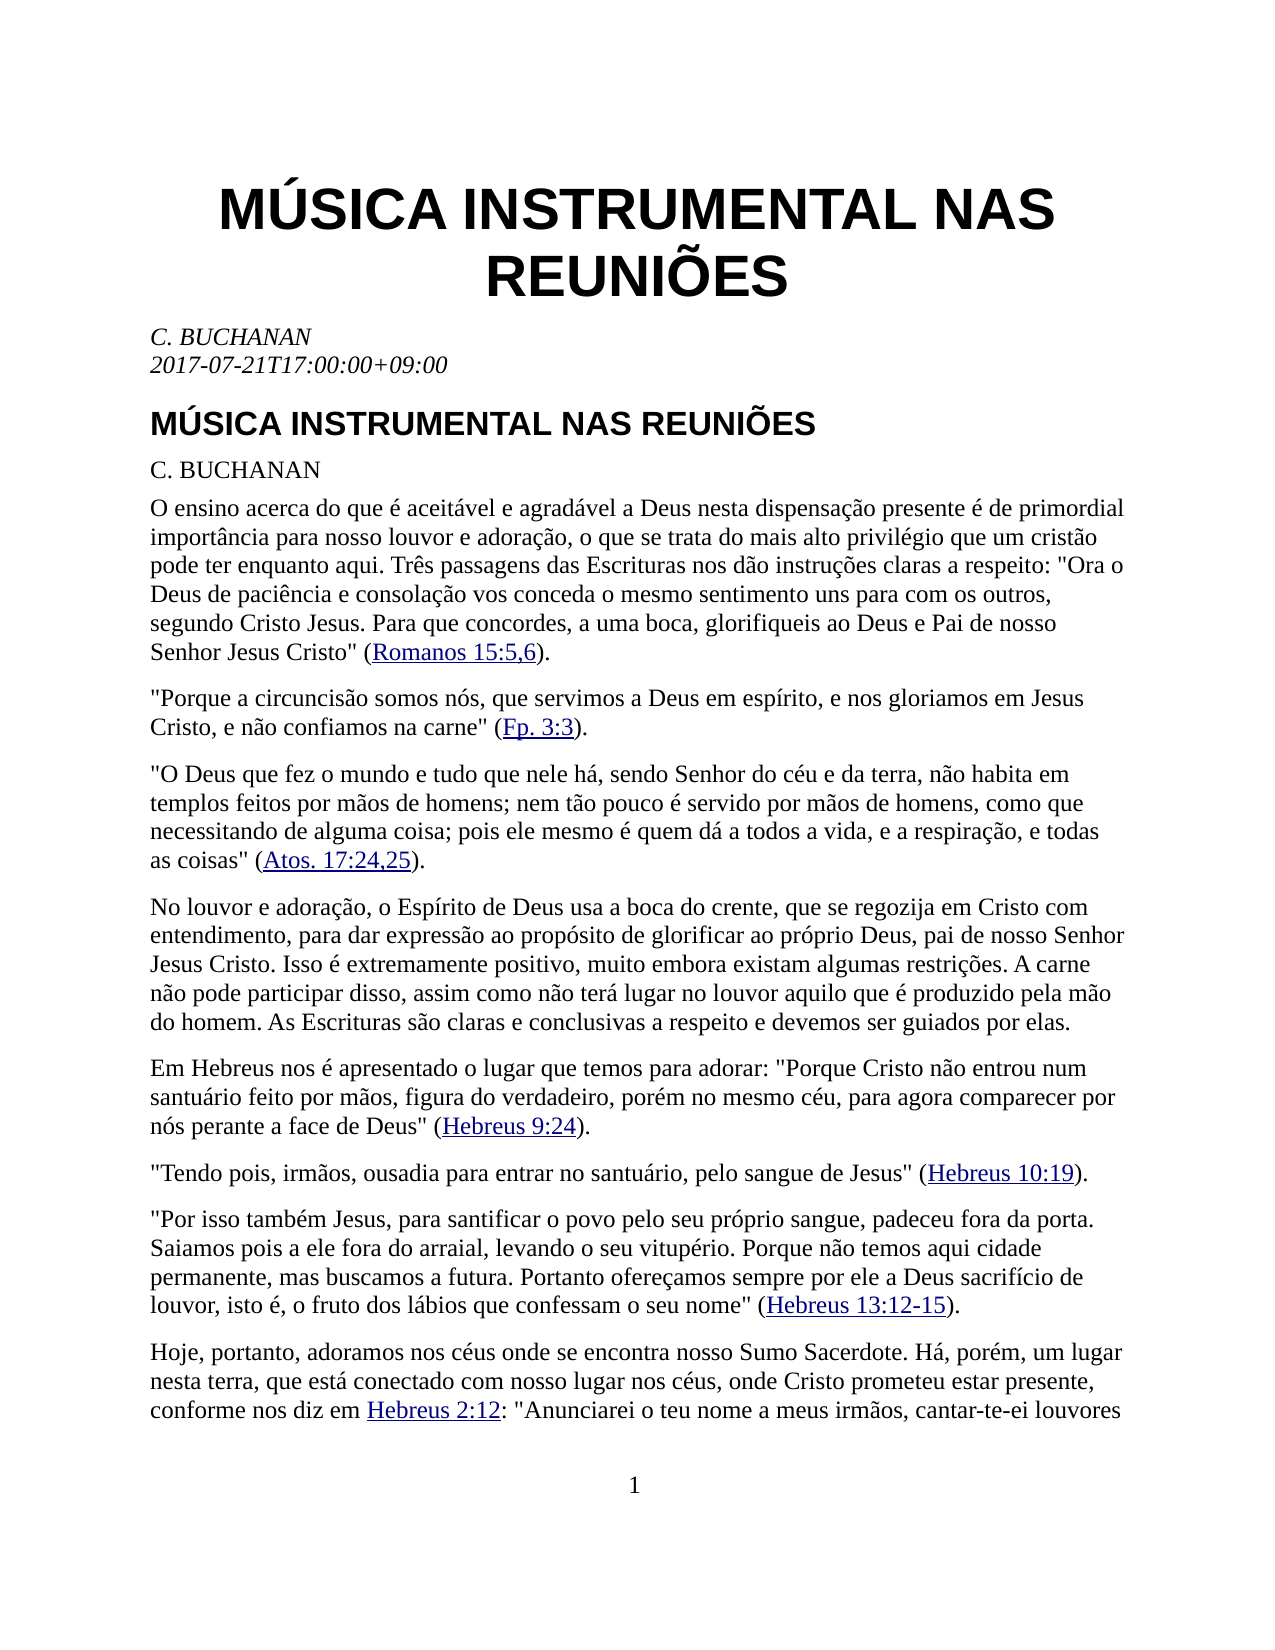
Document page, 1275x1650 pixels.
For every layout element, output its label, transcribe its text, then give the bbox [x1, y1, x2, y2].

text Hoje, portanto, adoramos nos céus onde se encontra nosso Sumo Sacerdote. Há, porém, um lugar nesta terra, que está conectado com nosso lugar nos céus, onde Cristo prometeu estar presente, conforme nos diz em Hebreus 2:12: "Anunciarei o teu nome a meus irmãos, cantar-te-ei louvores [150, 1337, 1125, 1423]
title MÚSICA INSTRUMENTAL NAS REUNIÕES [150, 175, 1125, 309]
text 2017-07-21T17:00:00+09:00 [150, 350, 1125, 379]
text Em Hebreus nos é apresentado o lugar que temos para adorar: "Porque Cristo não entrou num santuário feito por mãos, figura do verdadeiro, porém no mesmo céu, para agora comparecer por nós perante a face de Deus" (Hebreus 9:24). [150, 1053, 1125, 1140]
text C. BUCHANAN [150, 322, 1125, 350]
text O ensino acerca do que é aceitável e agradável a Deus nesta dispensação presente é de primordial importância para nosso louvor e adoração, o que se trata do mais alto privilégio que um cristão pode ter enquanto aqui. Três passagens das Escrituras nos dão instruções claras a respeito: "Ora o Deus de paciência e consolação vos conceda o mesmo sentimento uns para com os outros, segundo Cristo Jesus. Para que concordes, a uma boca, glorifiqueis ao Deus e Pai de nosso Senhor Jesus Cristo" (Romanos 15:5,6). [150, 493, 1125, 666]
text C. BUCHANAN [150, 455, 1125, 484]
text No louvor e adoração, o Espírito de Deus usa a boca do crente, que se regozija em Cristo com entendimento, para dar expressão ao propósito de glorificar ao próprio Deus, pai de nosso Senhor Jesus Cristo. Isso é extremamente positivo, muito embora existam algumas restrições. A carne não pode participar disso, assim como não terá lugar no louvor aquilo que é produzido pela mão do homem. As Escrituras são claras e conclusivas a respeito e devemos ser guiados por elas. [150, 892, 1125, 1036]
text "Porque a circuncisão somos nós, que servimos a Deus em espírito, e nos gloriamos em Jesus Cristo, e não confiamos na carne" (Fp. 3:3). [150, 683, 1125, 741]
text "Por isso também Jesus, para santificar o povo pelo seu próprio sangue, padeceu fora da porta. Saiamos pois a ele fora do arraial, levando o seu vitupério. Porque não temos aqui cidade permanente, mas buscamos a futura. Portanto ofereçamos sempre por ele a Deus sacrifício de louvor, isto é, o fruto dos lábios que confessam o seu nome" (Hebreus 13:12-15). [150, 1204, 1125, 1319]
text "O Deus que fez o mundo e tudo que nele há, sendo Senhor do céu e da terra, não habita em templos feitos por mãos de homens; nem tão pouco é servido por mãos de homens, como que necessitando de alguma coisa; pois ele mesmo é quem dá a todos a vida, e a respiração, e todas as coisas" (Atos. 17:24,25). [150, 759, 1125, 874]
text "Tendo pois, irmãos, ousadia para entrar no santuário, pelo sangue de Jesus" (Hebreus 10:19). [150, 1158, 1125, 1186]
subtitle MÚSICA INSTRUMENTAL NAS REUNIÕES [150, 404, 1125, 443]
